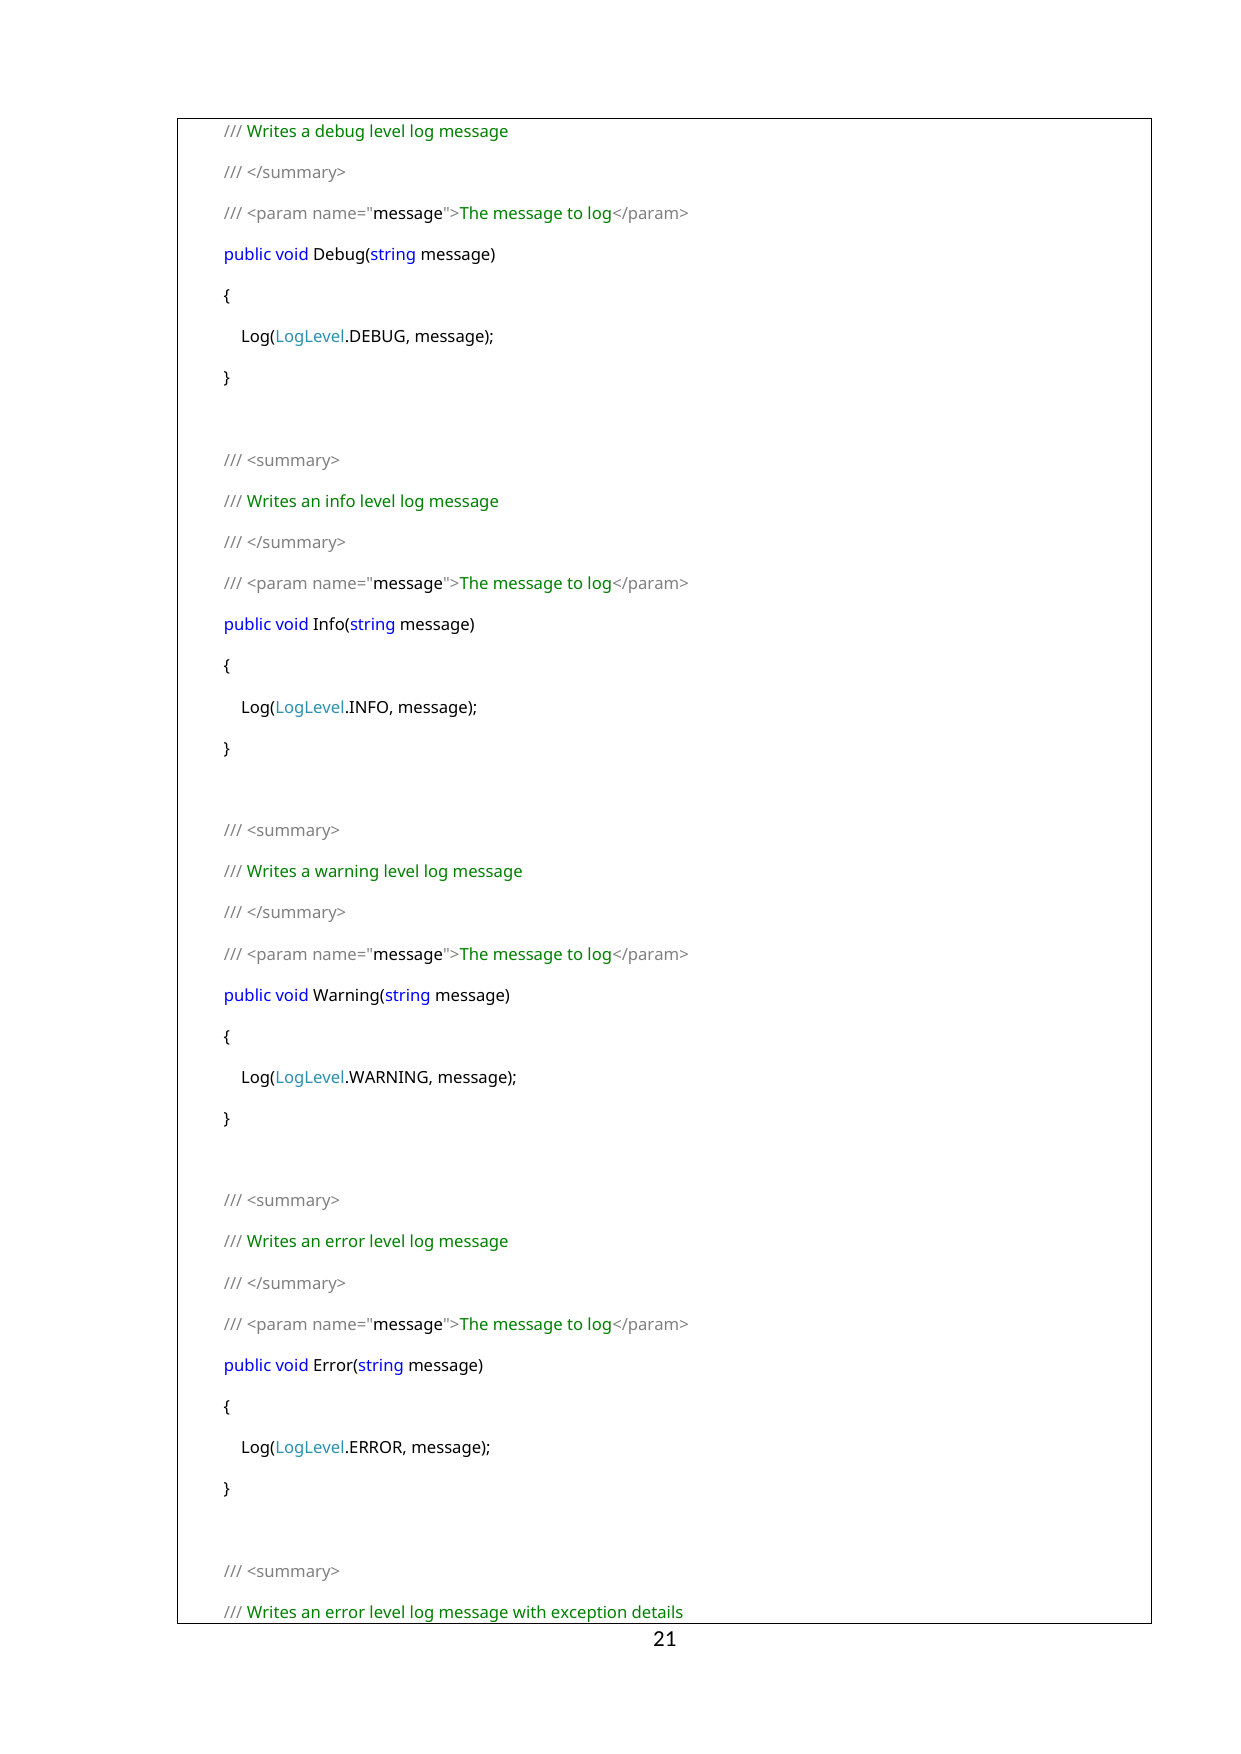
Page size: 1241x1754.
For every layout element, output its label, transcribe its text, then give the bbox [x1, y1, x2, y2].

table_header /// Writes a debug level log message /// </summary> /// <param name="message">The message to log</param> public void Debug(string message) { Log(LogLevel.DEBUG, message); } /// <summary> /// Writes an info level log message /// </summary> /// <param name="message">The message to log</param> public void Info(string message) { Log(LogLevel.INFO, message); } /// <summary> /// Writes a warning level log message /// </summary> /// <param name="message">The message to log</param> public void Warning(string message) { Log(LogLevel.WARNING, message); } /// <summary> /// Writes an error level log message /// </summary> /// <param name="message">The message to log</param> public void Error(string message) { Log(LogLevel.ERROR, message); } /// <summary> /// Writes an error level log message with exception details [178, 119, 1151, 1623]
